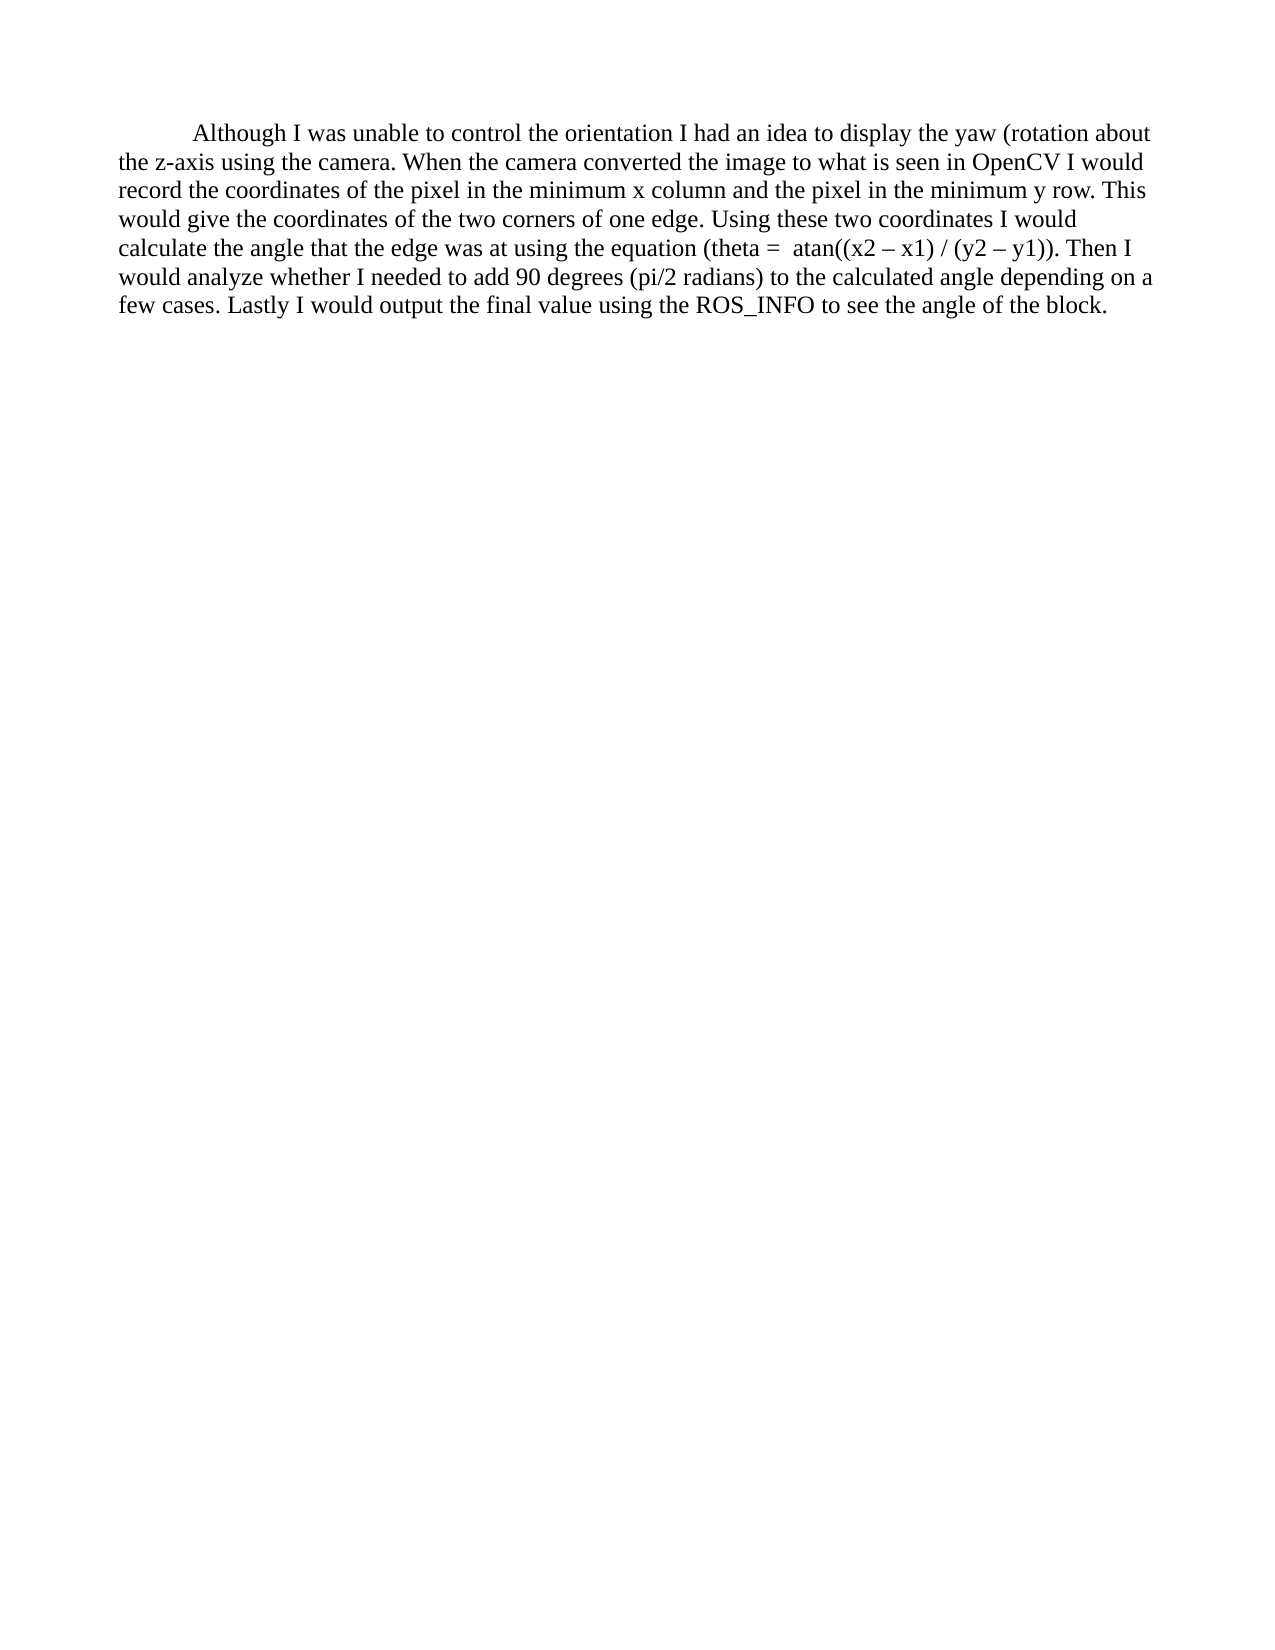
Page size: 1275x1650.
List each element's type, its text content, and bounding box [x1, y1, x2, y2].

text Although I was unable to control the orientation I had an idea to display the yaw (rotation about the z-axis using the camera. When the camera converted the image to what is seen in OpenCV I would record the coordinates of the pixel in the minimum x column and the pixel in the minimum y row. This would give the coordinates of the two corners of one edge. Using these two coordinates I would calculate the angle that the edge was at using the equation (theta = atan((x2 – x1) / (y2 – y1)). Then I would analyze whether I needed to add 90 degrees (pi/2 radians) to the calculated angle depending on a few cases. Lastly I would output the final value using the ROS_INFO to see the angle of the block. [118, 118, 1157, 319]
